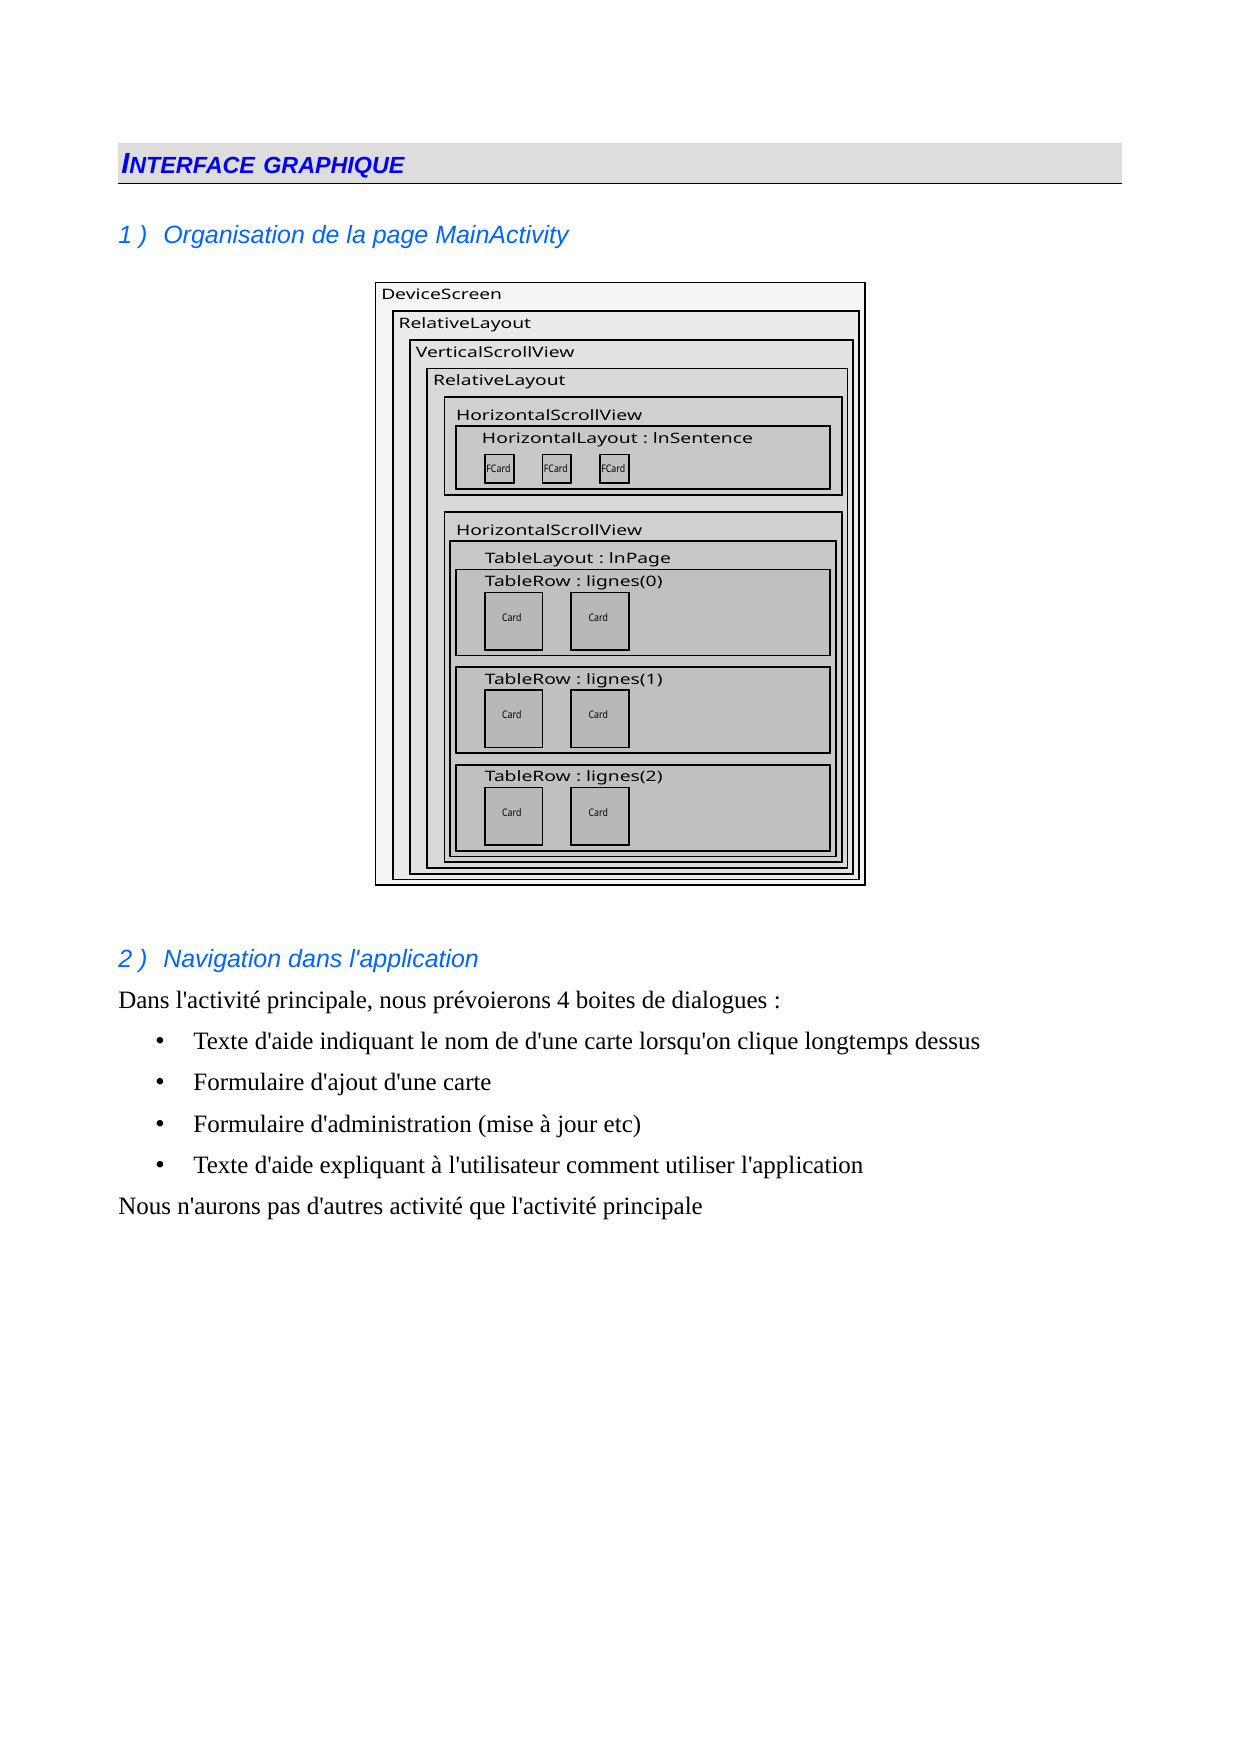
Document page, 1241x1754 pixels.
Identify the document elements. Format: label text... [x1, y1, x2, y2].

subtitle Navigation dans l'application [118, 944, 1122, 972]
text Nous n'aurons pas d'autres activité que l'activité principale [118, 1191, 1122, 1220]
list Formulaire d'ajout d'une carte [156, 1067, 1122, 1096]
subtitle Interface graphique [118, 143, 1122, 183]
list Texte d'aide indiquant le nom de d'une carte lorsqu'on clique longtemps dessus [156, 1026, 1122, 1055]
list Texte d'aide expliquant à l'utilisateur comment utiliser l'application [156, 1150, 1122, 1179]
subtitle Organisation de la page MainActivity [118, 220, 1122, 249]
list Formulaire d'administration (mise à jour etc) [156, 1109, 1122, 1137]
text Dans l'activité principale, nous prévoierons 4 boites de dialogues : [118, 985, 1122, 1014]
